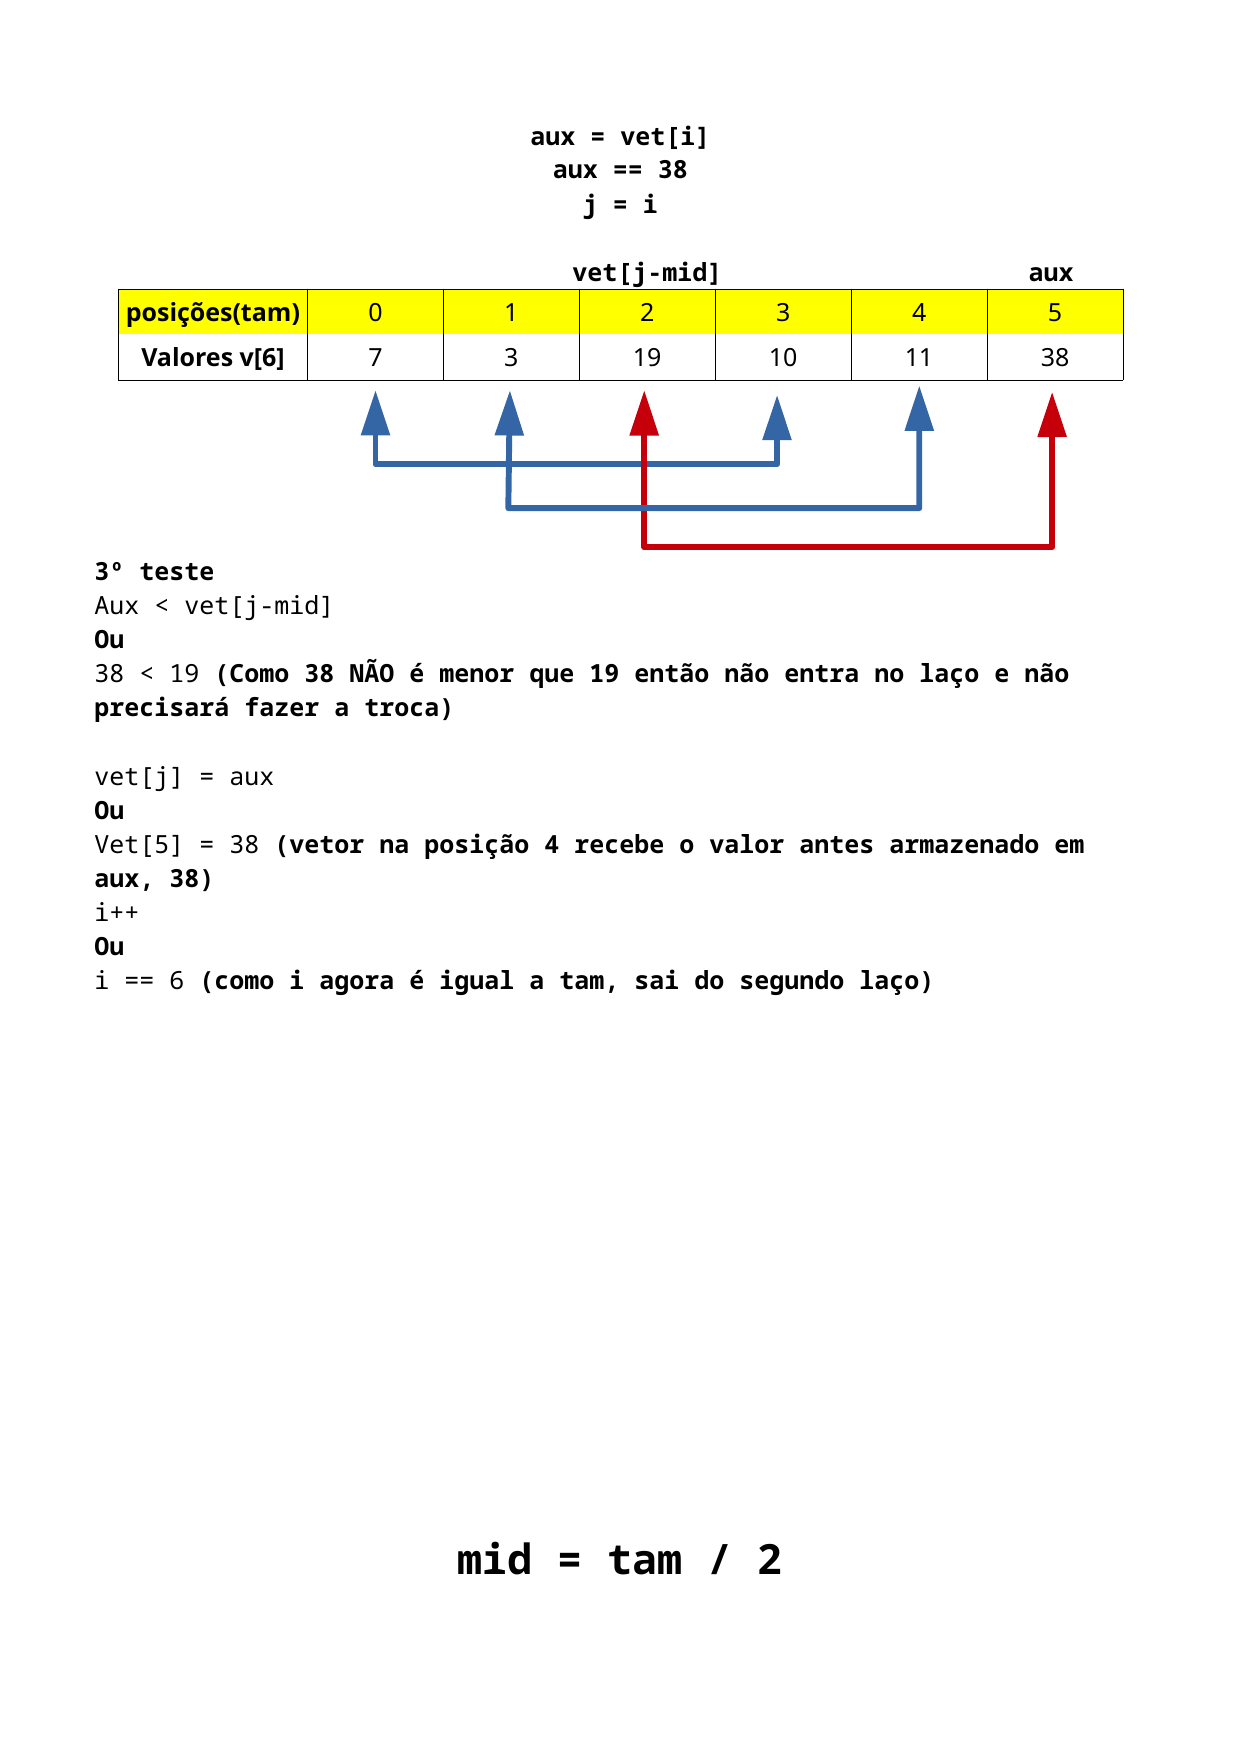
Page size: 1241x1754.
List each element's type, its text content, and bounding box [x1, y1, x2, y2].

text mid = tam / 2 [118, 1530, 1122, 1586]
table_header 1 [444, 290, 579, 334]
table_cell 11 [852, 334, 987, 379]
text aux == 38 [118, 152, 1122, 186]
table_header 3 [716, 290, 851, 334]
table_cell Valores v[6] [119, 334, 307, 379]
table_cell 7 [308, 334, 443, 379]
table_header 4 [852, 290, 987, 334]
table_header 2 [580, 290, 715, 334]
table_header 5 [988, 290, 1123, 334]
text vet[j-mid] aux [118, 254, 1122, 288]
table_header 0 [308, 290, 443, 334]
table_cell 19 [580, 334, 715, 379]
text j = i [118, 186, 1122, 220]
table_cell 3 [444, 334, 579, 379]
table_cell 38 [988, 334, 1123, 379]
table_header posições(tam) [119, 290, 307, 334]
table_cell 10 [716, 334, 851, 379]
text aux = vet[i] [118, 118, 1122, 152]
